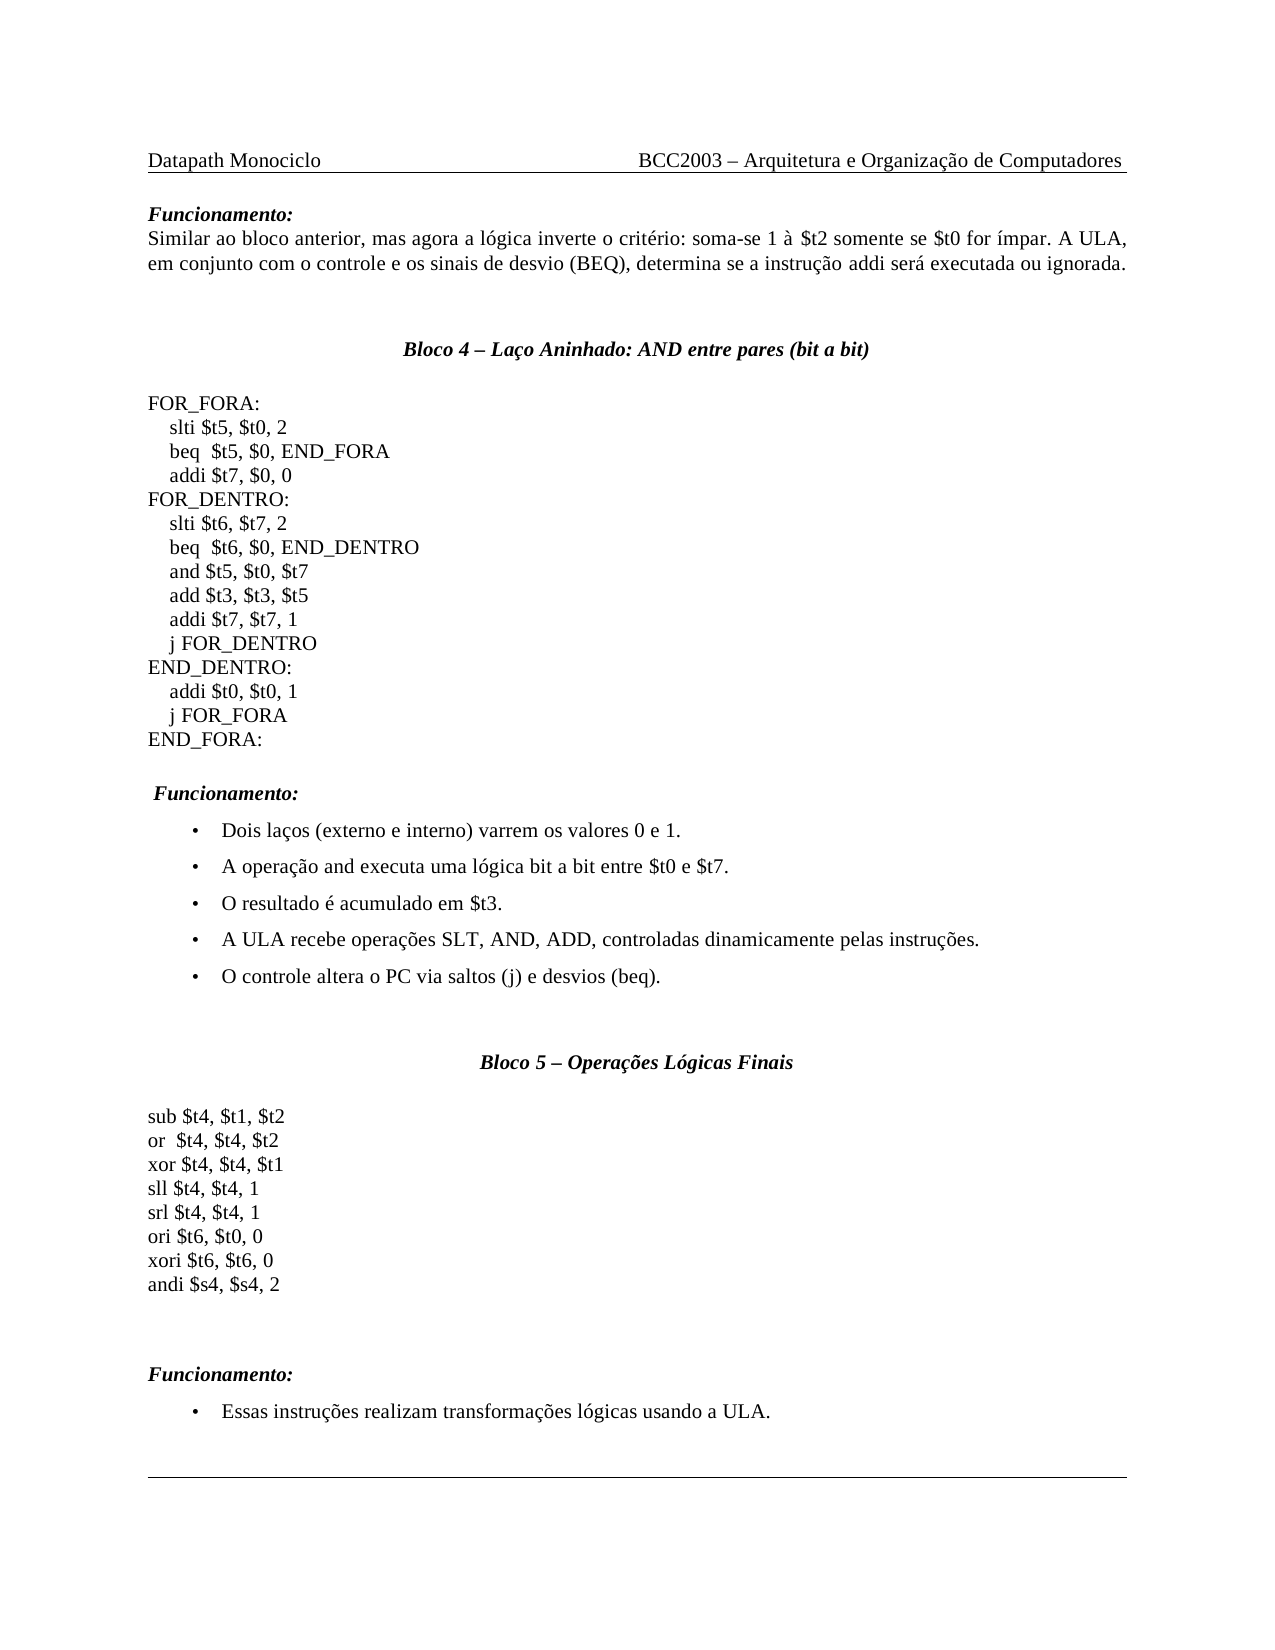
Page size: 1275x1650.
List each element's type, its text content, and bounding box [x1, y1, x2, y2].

text Funcionamento: [148, 1362, 1127, 1386]
list Essas instruções realizam transformações lógicas usando a ULA. [192, 1399, 1127, 1423]
text Funcionamento: [148, 781, 1127, 805]
text addi $t0, $t0, 1 [148, 679, 1127, 703]
text sll $t4, $t4, 1 [148, 1176, 1127, 1200]
text add $t3, $t3, $t5 [148, 583, 1127, 607]
list A ULA recebe operações SLT, AND, ADD, controladas dinamicamente pelas instruções. [192, 927, 1127, 951]
text j FOR_DENTRO [148, 631, 1127, 655]
subtitle Bloco 4 – Laço Aninhado: AND entre pares (bit a bit) [148, 337, 1127, 361]
list O controle altera o PC via saltos (j) e desvios (beq). [192, 964, 1127, 988]
text END_FORA: [148, 727, 1127, 751]
subtitle Bloco 5 – Operações Lógicas Finais [148, 1050, 1127, 1074]
list O resultado é acumulado em $t3. [192, 891, 1127, 914]
text addi $t7, $0, 0 [148, 463, 1127, 487]
text and $t5, $t0, $t7 [148, 559, 1127, 583]
text slti $t6, $t7, 2 [148, 511, 1127, 535]
text ori $t6, $t0, 0 [148, 1224, 1127, 1248]
text beq $t5, $0, END_FORA [148, 438, 1127, 463]
text andi $s4, $s4, 2 [148, 1272, 1127, 1296]
text FOR_DENTRO: [148, 487, 1127, 511]
text FOR_FORA: [148, 390, 1127, 414]
text xori $t6, $t6, 0 [148, 1248, 1127, 1272]
text srl $t4, $t4, 1 [148, 1200, 1127, 1224]
text sub $t4, $t1, $t2 [148, 1104, 1127, 1128]
text beq $t6, $0, END_DENTRO [148, 535, 1127, 559]
list Dois laços (externo e interno) varrem os valores 0 e 1. [192, 817, 1127, 841]
text or $t4, $t4, $t2 [148, 1128, 1127, 1152]
text j FOR_FORA [148, 703, 1127, 727]
text END_DENTRO: [148, 655, 1127, 679]
list A operação and executa uma lógica bit a bit entre $t0 e $t7. [192, 854, 1127, 878]
text slti $t5, $t0, 2 [148, 414, 1127, 438]
text Funcionamento: Similar ao bloco anterior, mas agora a lógica inverte o critério: soma-se 1 à $t2 somente se $t0 for ímpar. A ULA, em conjunto com o controle e os sinais de desvio (BEQ), determina se a instrução addi será executada ou ignorada. [148, 202, 1127, 274]
text xor $t4, $t4, $t1 [148, 1152, 1127, 1176]
text addi $t7, $t7, 1 [148, 607, 1127, 631]
